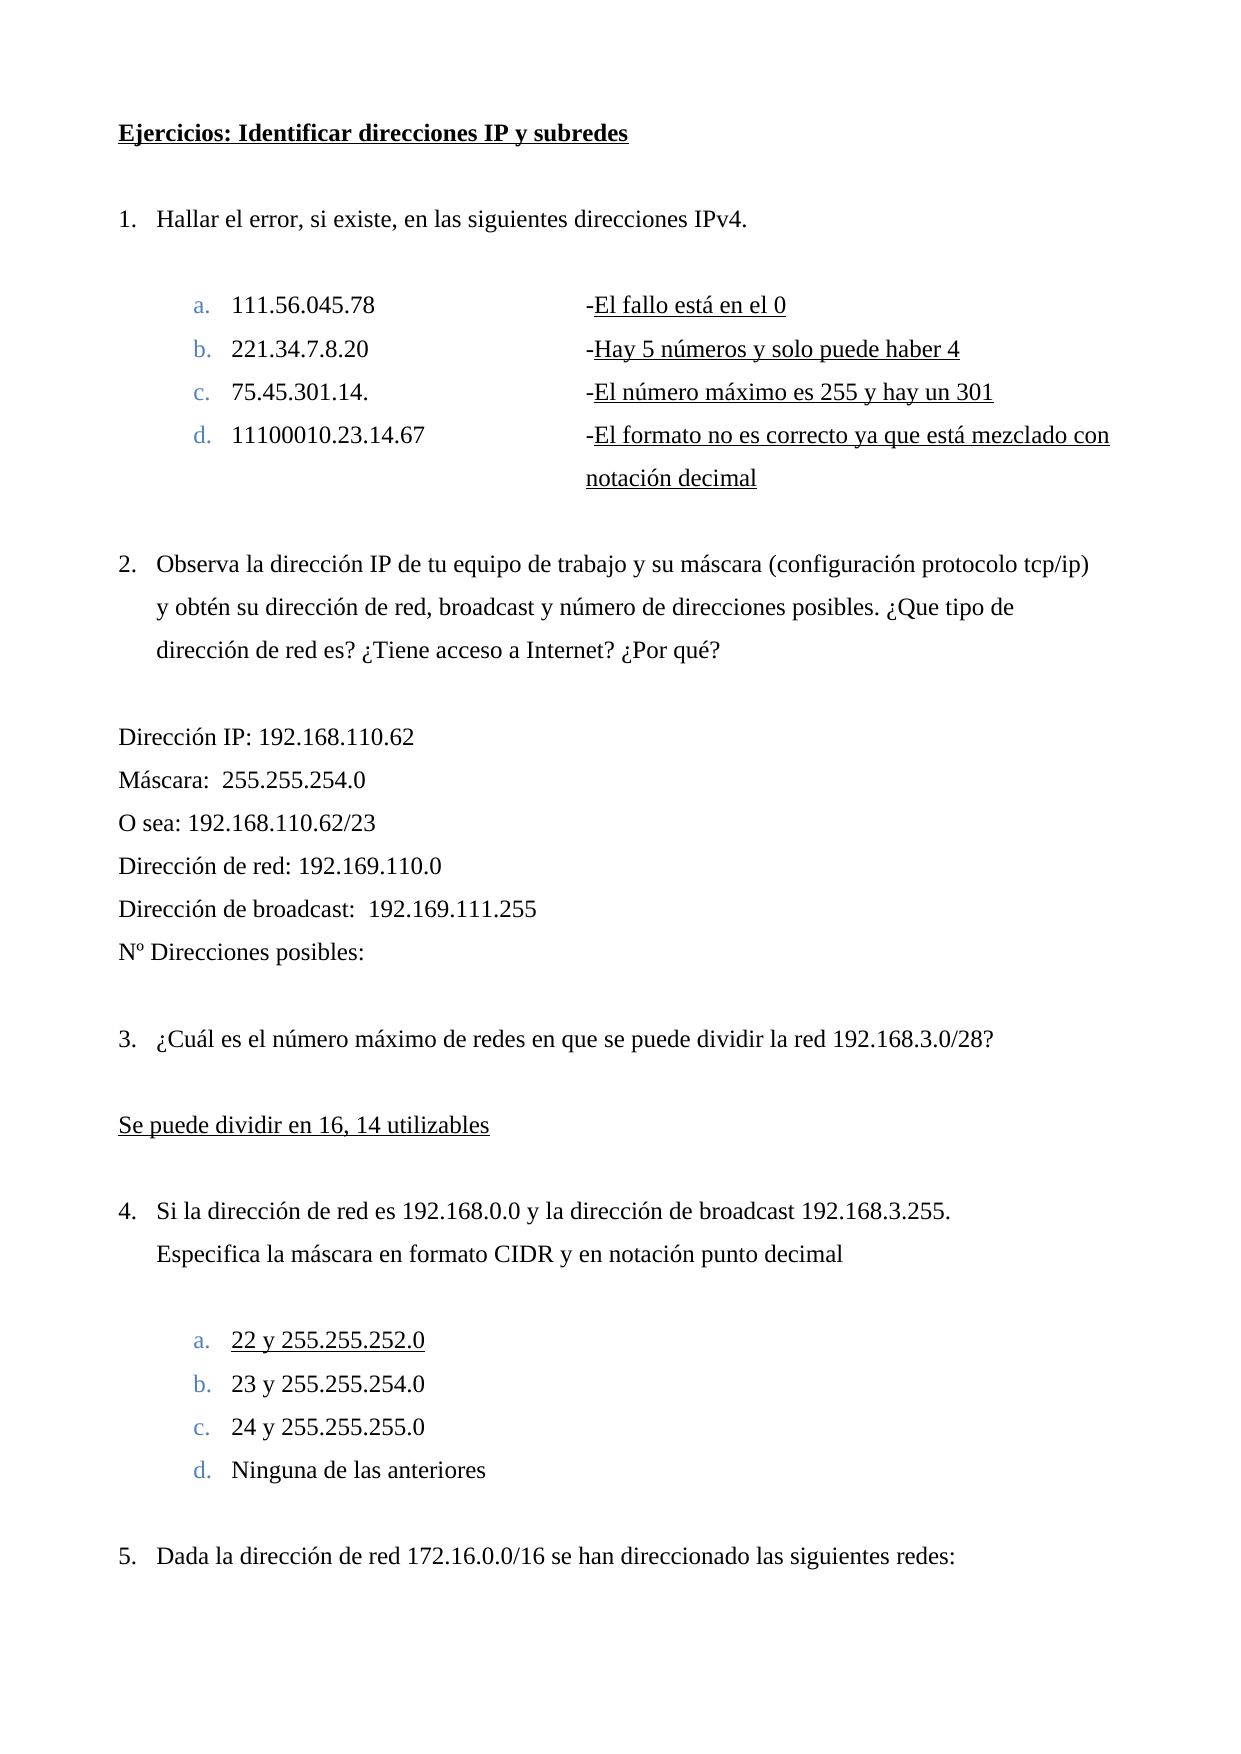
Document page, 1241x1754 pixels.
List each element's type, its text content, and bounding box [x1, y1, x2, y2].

text Se puede dividir en 16, 14 utilizables [118, 1110, 1122, 1139]
list 75.45.301.14. -El número máximo es 255 y hay un 301 [193, 377, 1122, 406]
list 23 y 255.255.254.0 [193, 1369, 1122, 1397]
list Máscara: 255.255.254.0 [118, 765, 1095, 794]
list 111.56.045.78 -El fallo está en el 0 [193, 291, 1122, 319]
text Dirección de red: 192.169.110.0 [118, 851, 1122, 880]
list Ninguna de las anteriores [193, 1455, 1122, 1484]
list 24 y 255.255.255.0 [193, 1412, 1122, 1441]
list Dirección IP: 192.168.110.62 [118, 722, 1095, 751]
text Dirección de broadcast: 192.169.111.255 [118, 894, 1122, 923]
list Si la dirección de red es 192.168.0.0 y la dirección de broadcast 192.168.3.255. Especifica la máscara en formato CIDR y en notación punto decimal [118, 1196, 1055, 1268]
text Ejercicios: Identificar direcciones IP y subredes [118, 118, 1122, 147]
list Dada la dirección de red 172.16.0.0/16 se han direccionado las siguientes redes: [118, 1541, 1122, 1570]
list 22 y 255.255.252.0 [193, 1326, 1122, 1354]
list 11100010.23.14.67 -El formato no es correcto ya que está mezclado con notación decimal [193, 420, 1122, 492]
text Nº Direcciones posibles: [118, 937, 1122, 966]
list Hallar el error, si existe, en las siguientes direcciones IPv4. [118, 204, 1122, 233]
list ¿Cuál es el número máximo de redes en que se puede dividir la red 192.168.3.0/28? [118, 1024, 1122, 1052]
list 221.34.7.8.20 -Hay 5 números y solo puede haber 4 [193, 334, 1122, 362]
list Observa la dirección IP de tu equipo de trabajo y su máscara (configuración protocolo tcp/ip) y obtén su dirección de red, broadcast y número de direcciones posibles. ¿Que tipo de dirección de red es? ¿Tiene acceso a Internet? ¿Por qué? [118, 549, 1095, 664]
list O sea: 192.168.110.62/23 [118, 808, 1095, 837]
